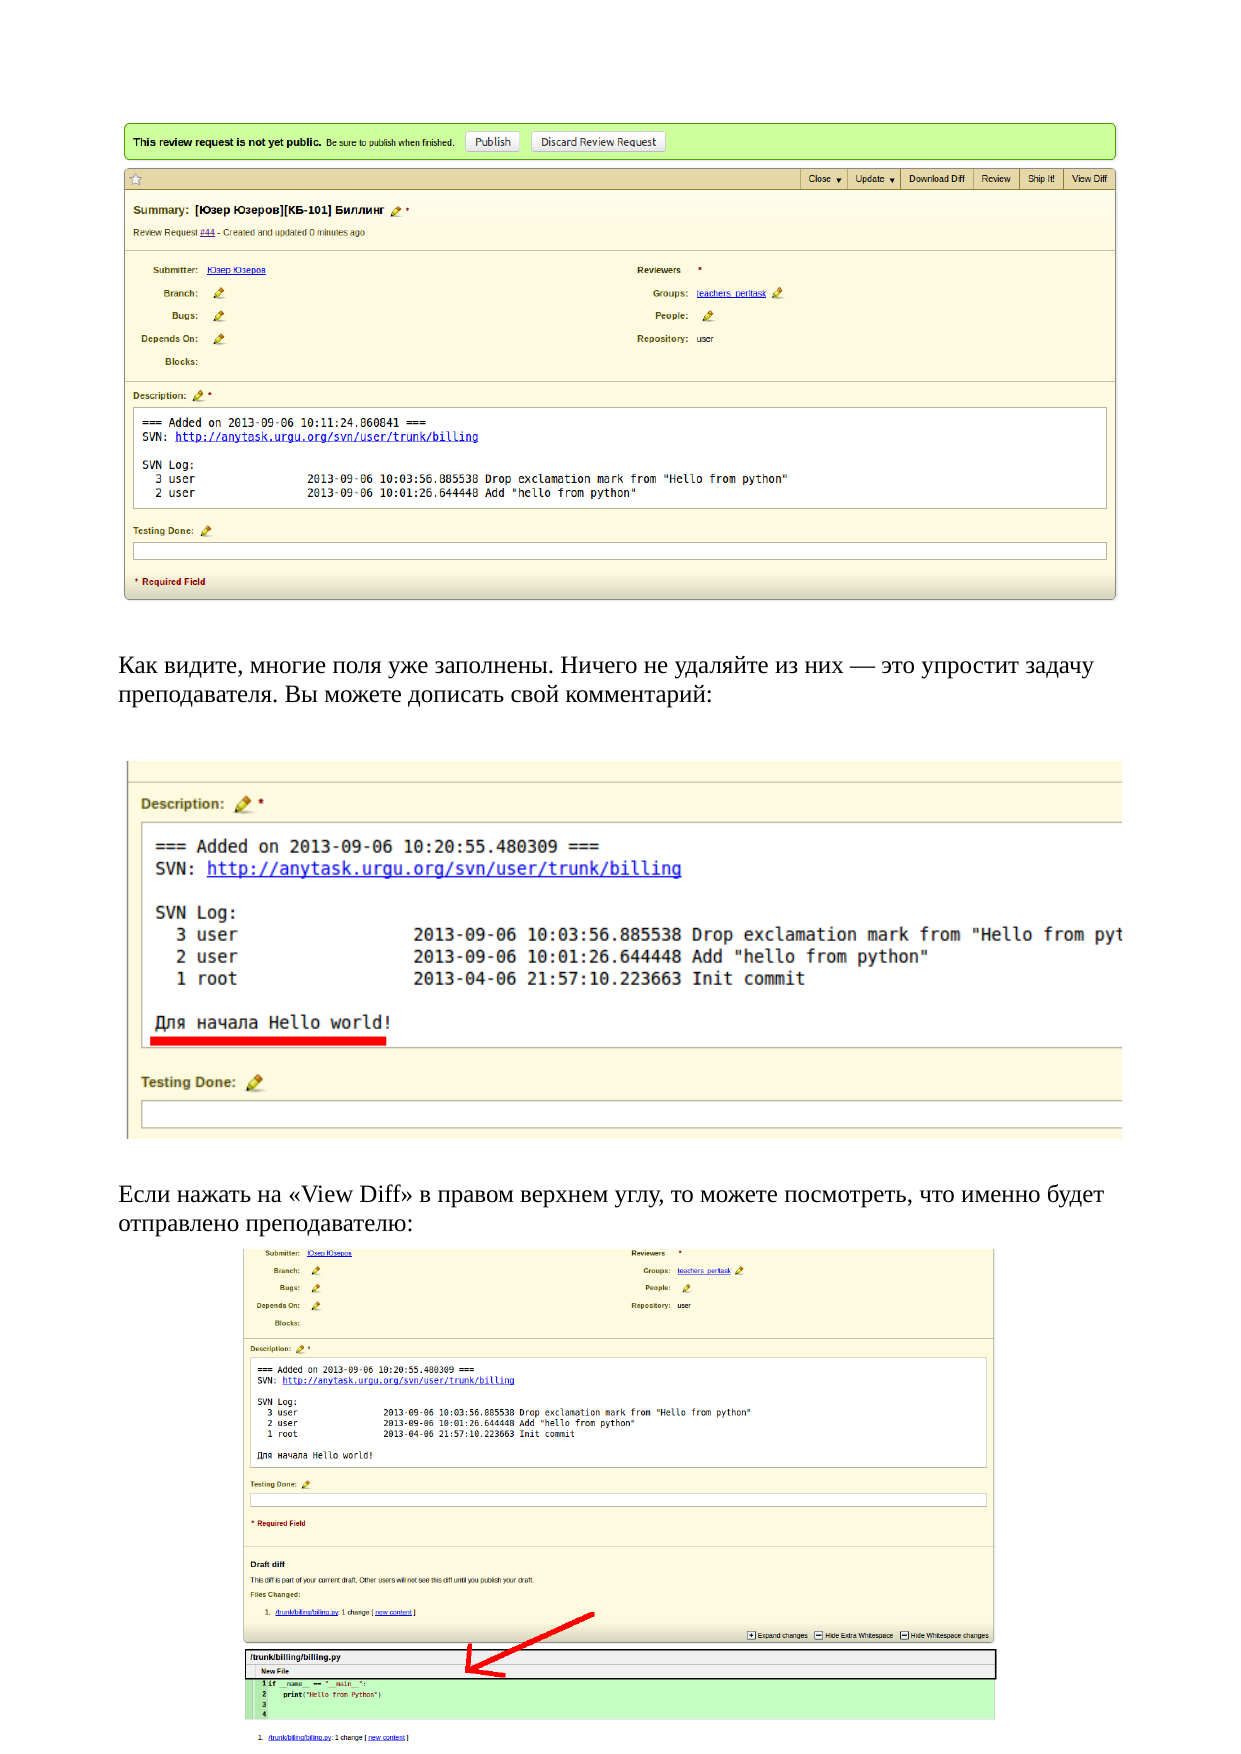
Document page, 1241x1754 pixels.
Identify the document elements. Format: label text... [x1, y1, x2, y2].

picture [240, 1249, 1000, 1747]
picture [118, 118, 1123, 610]
picture [118, 761, 1123, 1139]
text Если нажать на «View Diff» в правом верхнем углу, то можете посмотреть, что именно будет отправлено преподавателю: [118, 1179, 1122, 1237]
text Как видите, многие поля уже заполнены. Ничего не удаляйте из них — это упростит задачу преподавателя. Вы можете дописать свой комментарий: [118, 651, 1122, 708]
